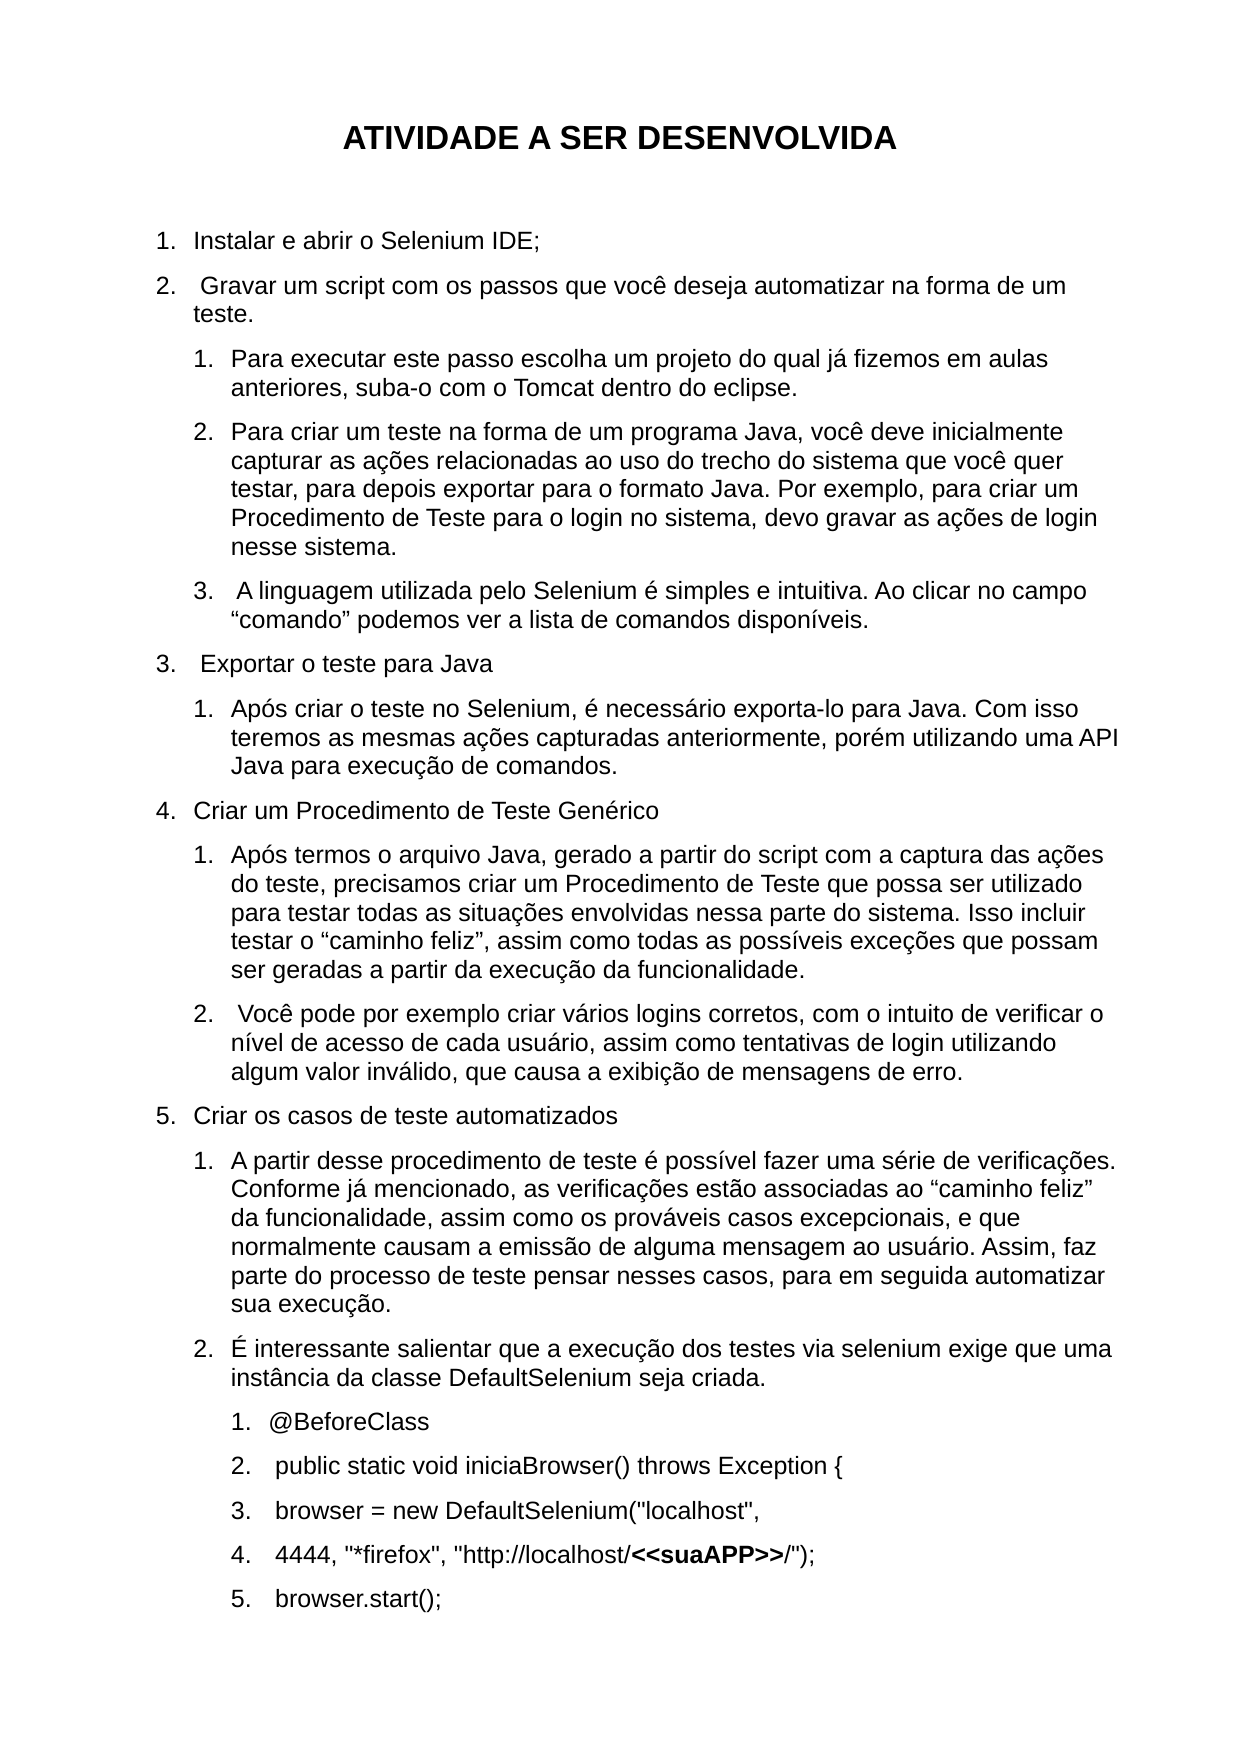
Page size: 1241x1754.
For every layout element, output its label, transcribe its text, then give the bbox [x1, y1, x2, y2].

text ATIVIDADE A SER DESENVOLVIDA [118, 118, 1122, 157]
list Criar um Procedimento de Teste Genérico [156, 796, 1122, 824]
list A partir desse procedimento de teste é possível fazer uma série de verificações. Conforme já mencionado, as verificações estão associadas ao “caminho feliz” da funcionalidade, assim como os prováveis casos excepcionais, e que normalmente causam a emissão de alguma mensagem ao usuário. Assim, faz parte do processo de teste pensar nesses casos, para em seguida automatizar sua execução. [193, 1146, 1122, 1318]
list A linguagem utilizada pelo Selenium é simples e intuitiva. Ao clicar no campo “comando” podemos ver a lista de comandos disponíveis. [193, 576, 1122, 634]
list Para executar este passo escolha um projeto do qual já fizemos em aulas anteriores, suba-o com o Tomcat dentro do eclipse. [193, 344, 1122, 401]
list Gravar um script com os passos que você deseja automatizar na forma de um teste. [156, 271, 1122, 328]
list Instalar e abrir o Selenium IDE; [156, 226, 1122, 255]
list Após criar o teste no Selenium, é necessário exporta-lo para Java. Com isso teremos as mesmas ações capturadas anteriormente, porém utilizando uma API Java para execução de comandos. [193, 694, 1122, 780]
list browser.start(); [231, 1584, 1122, 1613]
list Você pode por exemplo criar vários logins corretos, com o intuito de verificar o nível de acesso de cada usuário, assim como tentativas de login utilizando algum valor inválido, que causa a exibição de mensagens de erro. [193, 999, 1122, 1086]
list @BeforeClass [231, 1407, 1122, 1436]
list 4444, "*firefox", "http://localhost/<<suaAPP>>/"); [231, 1540, 1122, 1569]
list Criar os casos de teste automatizados [156, 1101, 1122, 1130]
list public static void iniciaBrowser() throws Exception { [231, 1451, 1122, 1480]
list É interessante salientar que a execução dos testes via selenium exige que uma instância da classe DefaultSelenium seja criada. [193, 1334, 1122, 1391]
list Exportar o teste para Java [156, 649, 1122, 678]
list Para criar um teste na forma de um programa Java, você deve inicialmente capturar as ações relacionadas ao uso do trecho do sistema que você quer testar, para depois exportar para o formato Java. Por exemplo, para criar um Procedimento de Teste para o login no sistema, devo gravar as ações de login nesse sistema. [193, 417, 1122, 561]
list browser = new DefaultSelenium("localhost", [231, 1496, 1122, 1524]
list Após termos o arquivo Java, gerado a partir do script com a captura das ações do teste, precisamos criar um Procedimento de Teste que possa ser utilizado para testar todas as situações envolvidas nessa parte do sistema. Isso incluir testar o “caminho feliz”, assim como todas as possíveis exceções que possam ser geradas a partir da execução da funcionalidade. [193, 840, 1122, 984]
